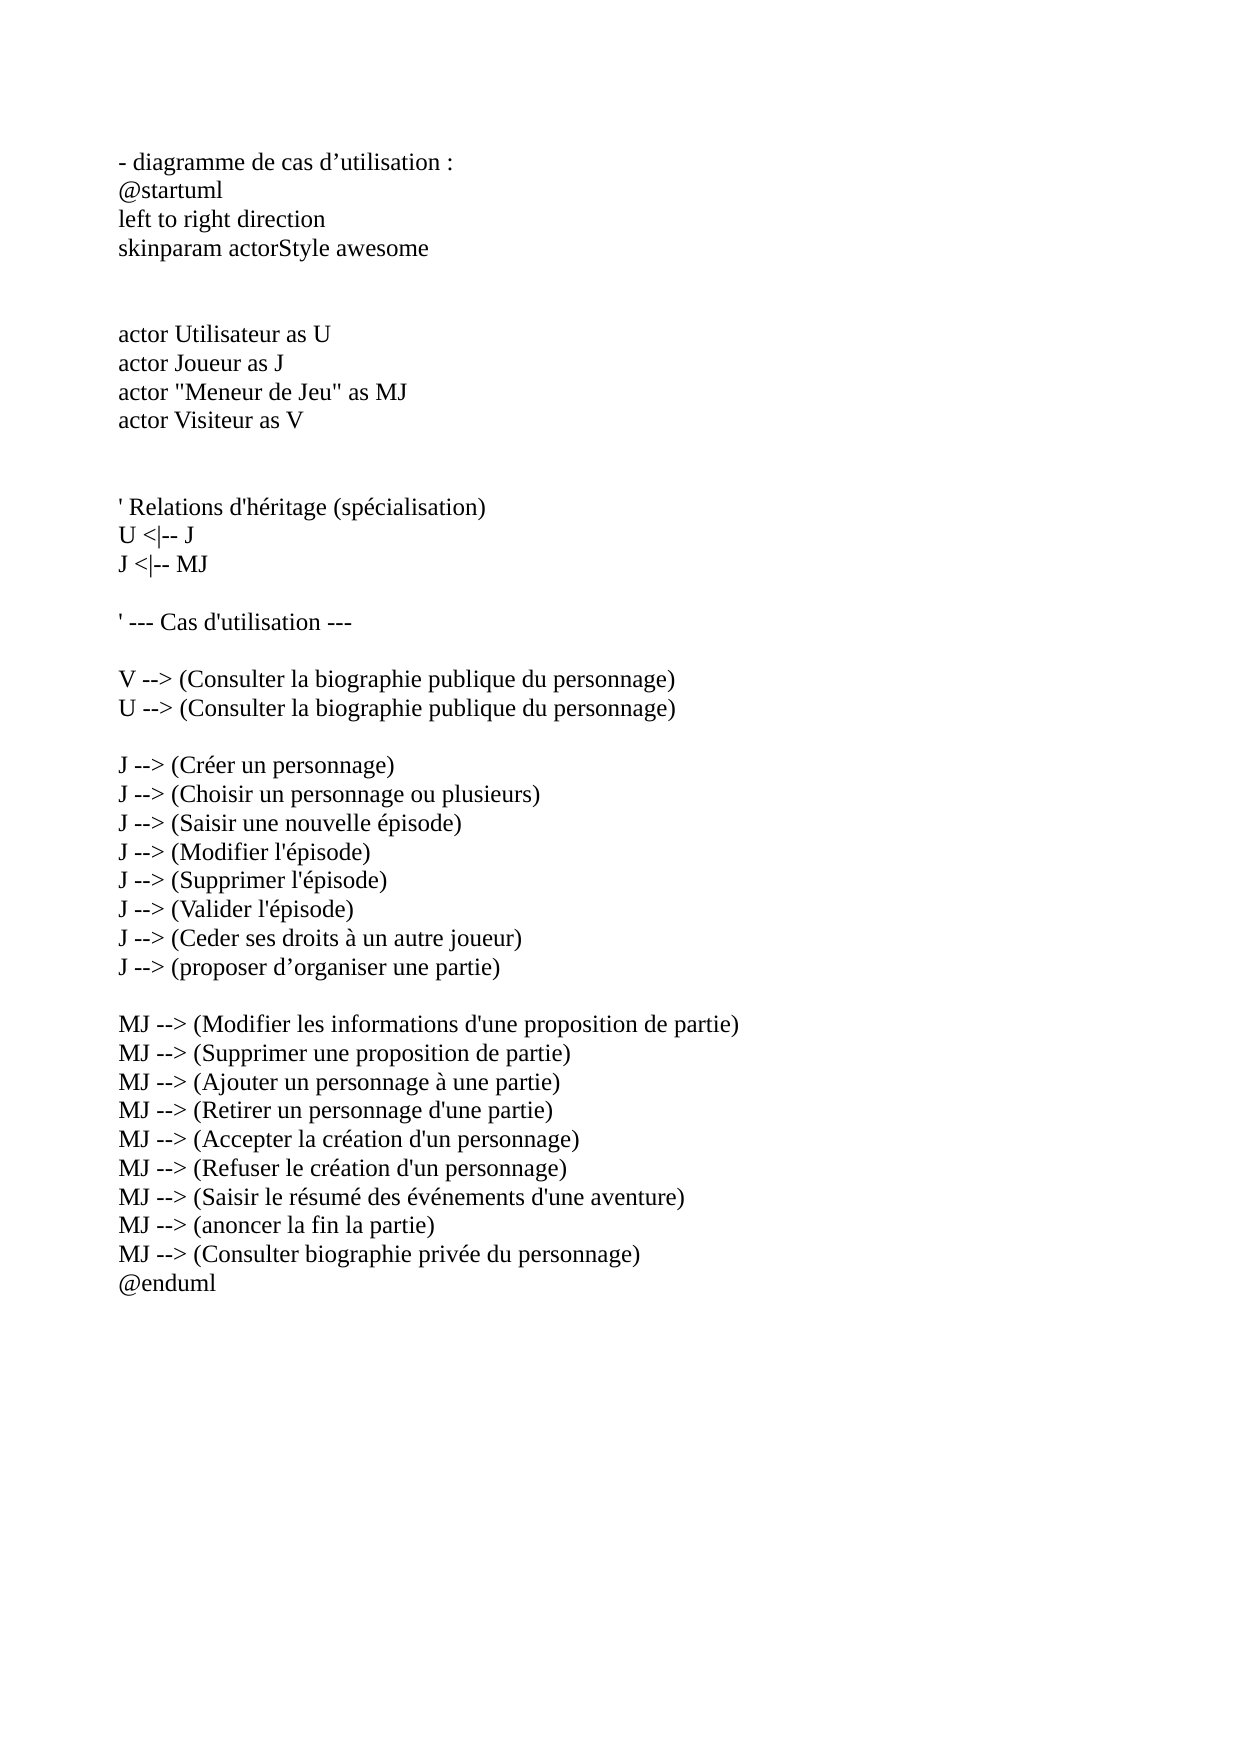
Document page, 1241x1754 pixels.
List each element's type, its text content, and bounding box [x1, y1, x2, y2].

text MJ --> (Modifier les informations d'une proposition de partie) [118, 1009, 1122, 1038]
text MJ --> (Supprimer une proposition de partie) [118, 1038, 1122, 1067]
text U <|-- J [118, 521, 1122, 549]
text left to right direction [118, 204, 1122, 233]
text J --> (Modifier l'épisode) [118, 837, 1122, 866]
text J --> (Ceder ses droits à un autre joueur) [118, 923, 1122, 952]
text MJ --> (Refuser le création d'un personnage) [118, 1153, 1122, 1182]
text J --> (Saisir une nouvelle épisode) [118, 808, 1122, 837]
text J --> (Valider l'épisode) [118, 894, 1122, 923]
text actor Joueur as J [118, 348, 1122, 377]
text J <|-- MJ [118, 549, 1122, 578]
text actor Visiteur as V [118, 406, 1122, 434]
text V --> (Consulter la biographie publique du personnage) [118, 664, 1122, 693]
text J --> (proposer d’organiser une partie) [118, 952, 1122, 981]
text - diagramme de cas d’utilisation : @startuml [118, 147, 1122, 204]
text J --> (Choisir un personnage ou plusieurs) [118, 779, 1122, 808]
text MJ --> (anoncer la fin la partie) [118, 1211, 1122, 1239]
text MJ --> (Retirer un personnage d'une partie) [118, 1096, 1122, 1124]
text actor Utilisateur as U [118, 319, 1122, 348]
text ' --- Cas d'utilisation --- [118, 607, 1122, 636]
text MJ --> (Consulter biographie privée du personnage) [118, 1239, 1122, 1268]
text MJ --> (Ajouter un personnage à une partie) [118, 1067, 1122, 1096]
text skinparam actorStyle awesome [118, 233, 1122, 262]
text MJ --> (Accepter la création d'un personnage) [118, 1124, 1122, 1153]
text @enduml [118, 1268, 1122, 1297]
text actor "Meneur de Jeu" as MJ [118, 377, 1122, 406]
text MJ --> (Saisir le résumé des événements d'une aventure) [118, 1182, 1122, 1211]
text ' Relations d'héritage (spécialisation) [118, 492, 1122, 521]
text J --> (Supprimer l'épisode) [118, 866, 1122, 894]
text U --> (Consulter la biographie publique du personnage) [118, 693, 1122, 722]
text J --> (Créer un personnage) [118, 751, 1122, 779]
